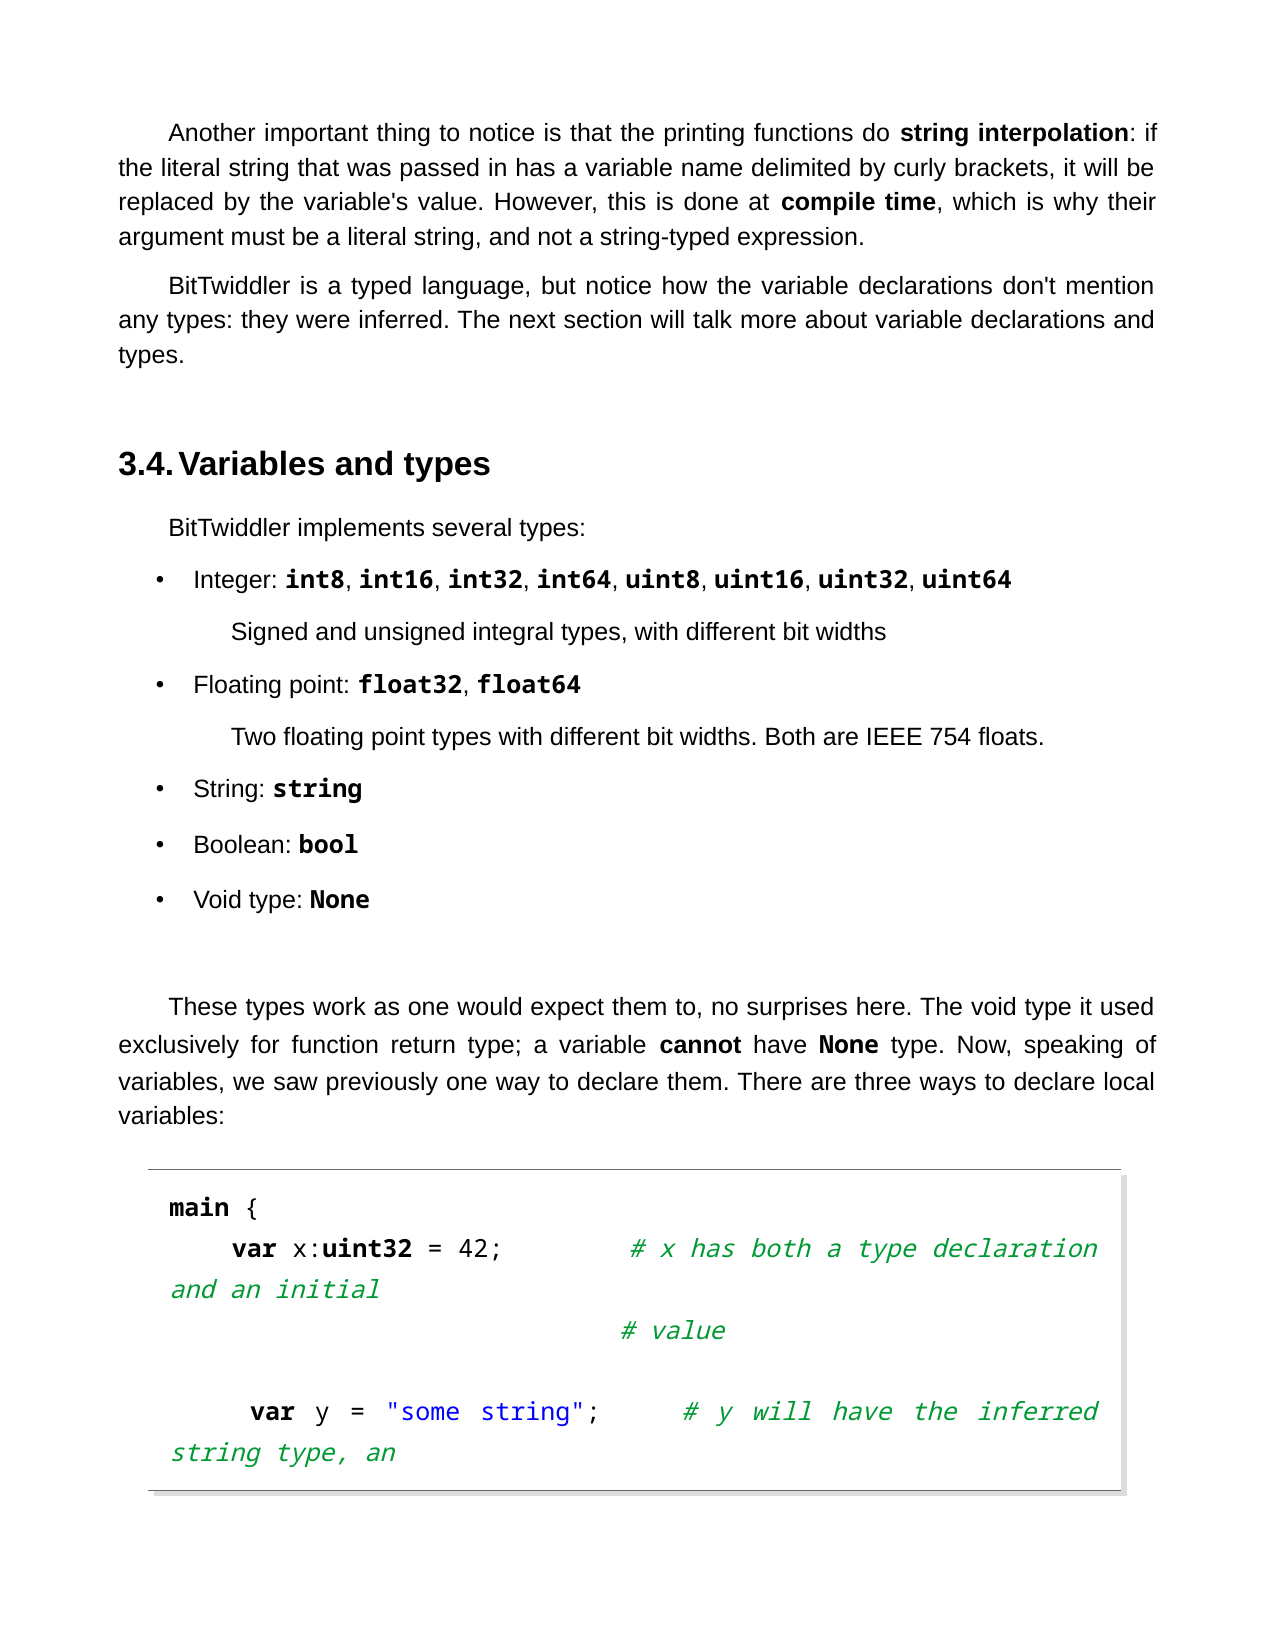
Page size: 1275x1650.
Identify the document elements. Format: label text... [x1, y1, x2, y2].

list Two floating point types with different bit widths. Both are IEEE 754 floats. [193, 722, 1157, 751]
text main { [148, 1170, 1121, 1209]
list Boolean: bool [156, 826, 1157, 860]
text var y = "some string"; # y will have the inferred string type, an [148, 1373, 1121, 1490]
list Integer: int8, int16, int32, int64, uint8, uint16, uint32, uint64 [156, 562, 1157, 596]
text # value [148, 1291, 1121, 1346]
text BitTwiddler is a typed language, but notice how the variable declarations don't mention any types: they were inferred. The next section will talk more about variable declarations and types. [118, 271, 1157, 368]
list String: string [156, 771, 1157, 805]
subtitle Variables and types [118, 444, 1157, 483]
list Signed and unsigned integral types, with different bit widths [193, 617, 1157, 646]
text var x:uint32 = 42; # x has both a type declaration and an initial [148, 1209, 1121, 1291]
list Floating point: float32, float64 [156, 666, 1157, 700]
text BitTwiddler implements several types: [118, 513, 1157, 542]
text Another important thing to notice is that the printing functions do string interpolation: if the literal string that was passed in has a variable name delimited by curly brackets, it will be replaced by the variable's value. However, this is done at compile time, which is why their argument must be a literal string, and not a string-typed expression. [118, 118, 1157, 250]
text These types work as one would expect them to, no surprises here. The void type it used exclusively for function return type; a variable cannot have None type. Now, speaking of variables, we saw previously one way to declare them. There are three ways to declare local variables: [118, 991, 1157, 1130]
list Void type: None [156, 882, 1157, 916]
